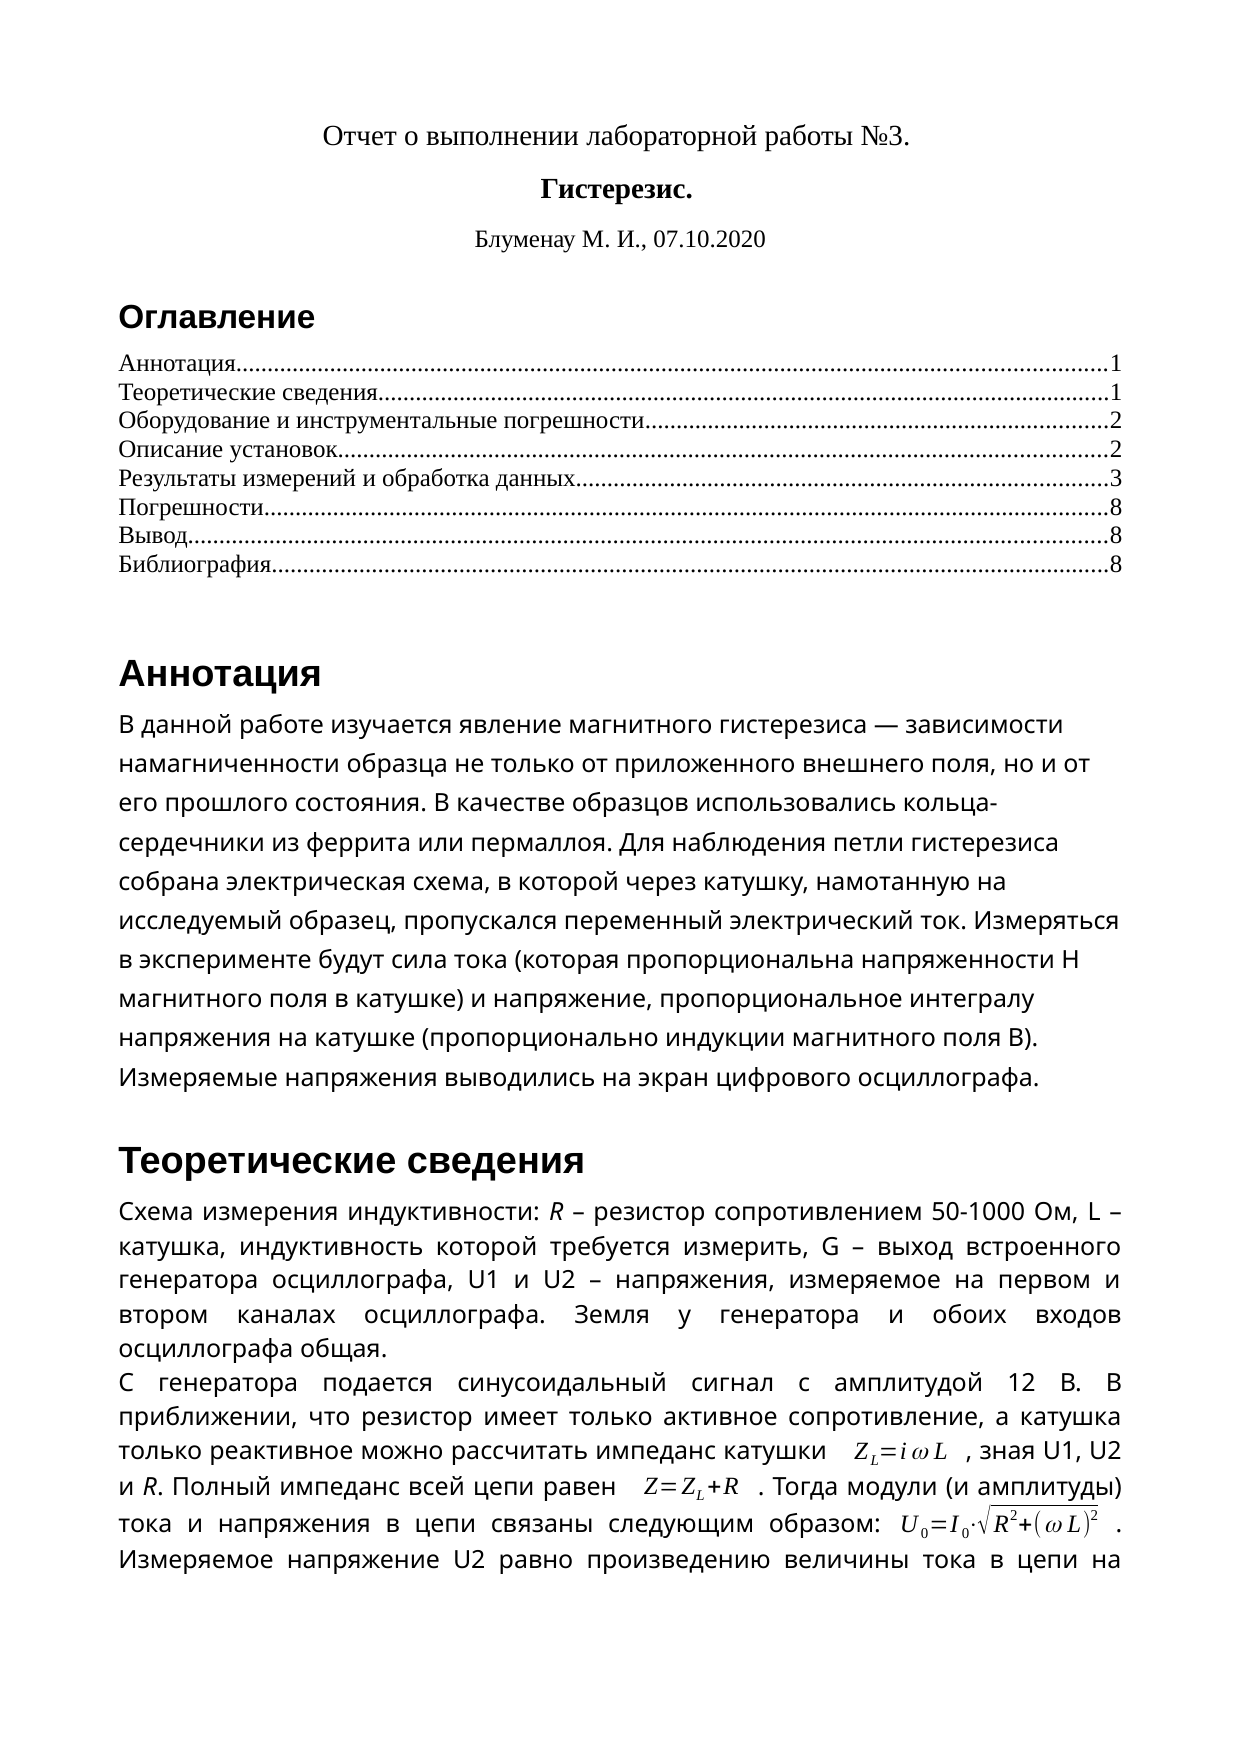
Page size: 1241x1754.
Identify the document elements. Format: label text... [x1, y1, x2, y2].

text В данной работе изучается явление магнитного гистерезиса — зависимости намагниченности образца не только от приложенного внешнего поля, но и от его прошлого состояния. В качестве образцов использовались кольца-сердечники из феррита или пермаллоя. Для наблюдения петли гистерезиса собрана электрическая схема, в которой через катушку, намотанную на исследуемый образец, пропускался переменный электрический ток. Измеряться в эксперименте будут сила тока (которая пропорциональна напряженности H магнитного поля в катушке) и напряжение, пропорциональное интегралу напряжения на катушке (пропорционально индукции магнитного поля B). Измеряемые напряжения выводились на экран цифрового осциллографа. [118, 707, 1122, 1093]
subtitle Теоретические сведения [118, 1138, 1122, 1182]
text Вывод 8 [118, 520, 1122, 549]
text С генератора подается синусоидальный сигнал с амплитудой 12 В. В приближении, что резистор имеет только активное сопротивление, а катушка только реактивное можно рассчитать импеданс катушки , зная U1, U2 и R. Полный импеданс всей цепи равен . Тогда модули (и амплитуды) тока и напряжения в цепи связаны следующим образом:. Измеряемое напряжение U2 равно произведению величины тока в цепи на сопротивление R, из это получим связь между U1 и U2: , из которой можно найти индуктивность L. Из этого соотношения легко понять требования на величину сопротивления R и частоту ω: они должны быть такими, чтобы величина заметно превышала единицу, иначе измерения будут неточными. [118, 1364, 1122, 1576]
text Оборудование и инструментальные погрешности 2 [118, 405, 1122, 434]
text Аннотация 1 [118, 348, 1122, 377]
subtitle Аннотация [118, 651, 1122, 694]
text Описание установок 2 [118, 434, 1122, 463]
text Отчет о выполнении лабораторной работы №3. [118, 118, 1122, 152]
text Погрешности 8 [118, 492, 1122, 520]
text Результаты измерений и обработка данных 3 [118, 463, 1122, 492]
text Библиография 8 [118, 549, 1122, 578]
text Блуменау М. И., 07.10.2020 [118, 224, 1122, 253]
text Теоретические сведения 1 [118, 377, 1122, 405]
subtitle Оглавление [118, 297, 1122, 335]
text Схема измерения индуктивности: R – резистор сопротивлением 50-1000 Ом, L – катушка, индуктивность которой требуется измерить, G – выход встроенного генератора осциллографа, U1 и U2 – напряжения, измеряемое на первом и втором каналах осциллографа. Земля у генератора и обоих входов осциллографа общая. [118, 1194, 1122, 1364]
text Гистерезис. [118, 171, 1122, 205]
